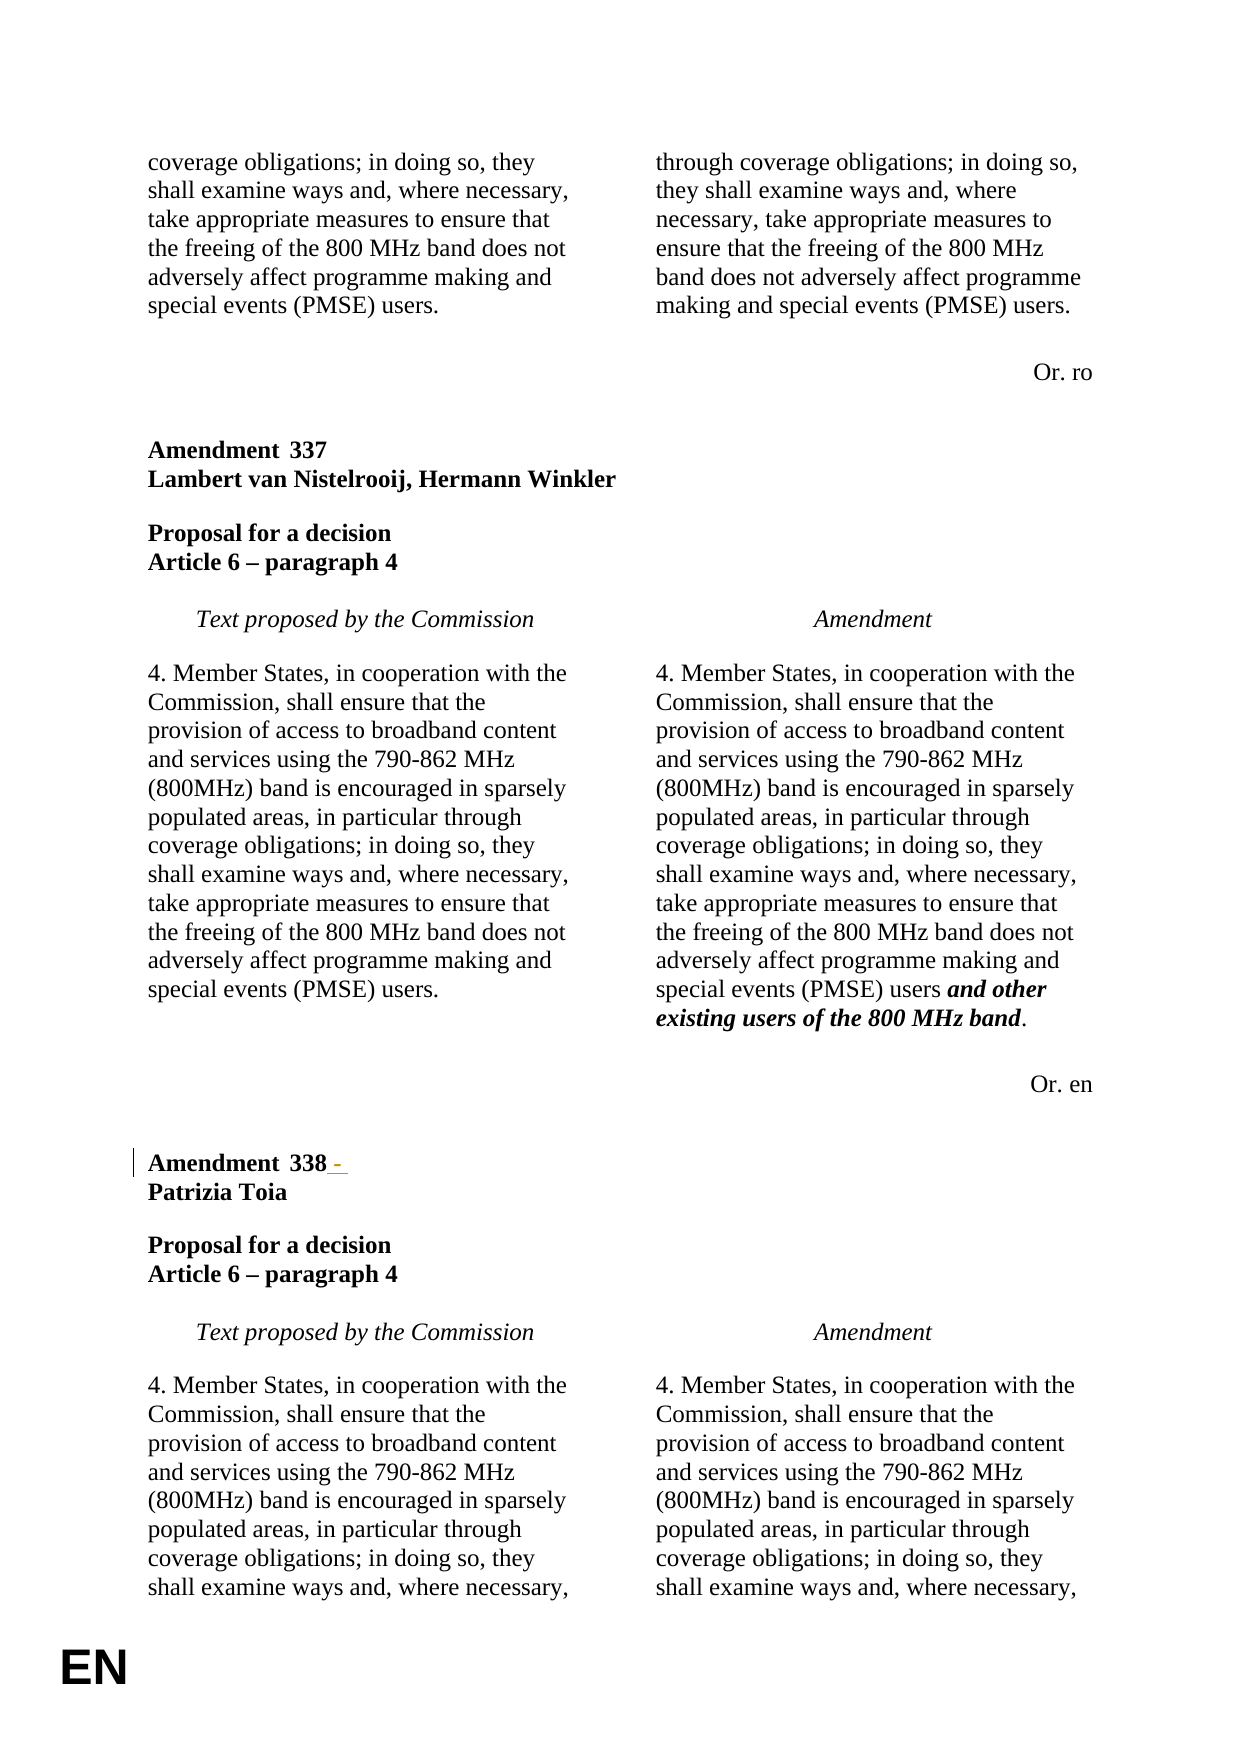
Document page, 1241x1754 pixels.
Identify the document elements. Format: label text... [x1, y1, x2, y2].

table_cell Amendment [620, 1317, 1128, 1371]
text <Article>Article 6 – paragraph 4 </Article> [148, 547, 1093, 576]
text Or. <Original>{EN}en</Original> [148, 1069, 1093, 1098]
text <Members>Lambert van Nistelrooij, Hermann Winkler</Members> [148, 464, 1093, 493]
table_cell Text proposed by the Commission [112, 1317, 620, 1371]
table_cell Amendment [620, 604, 1128, 658]
text <Amend>Amendment <NumAm>337</NumAm> [148, 436, 1093, 464]
table_cell coverage obligations; in doing so, they shall examine ways and, where necessary, take appropriate measures to ensure that the freeing of the 800 MHz band does not adversely affect programme making and special events (PMSE) users. [112, 147, 620, 332]
table_header [112, 1288, 1128, 1317]
table_cell through coverage obligations; in doing so, they shall examine ways and, where necessary, take appropriate measures to ensure that the freeing of the 800 MHz band does not adversely affect programme making and special events (PMSE) users. [620, 147, 1128, 332]
table_cell Text proposed by the Commission [112, 604, 620, 658]
table_cell 4. Member States, in cooperation with the Commission, shall ensure that the provision of access to broadband content and services using the 790-862 MHz (800MHz) band is encouraged in sparsely populated areas, in particular through coverage obligations; in doing so, they shall examine ways and, where necessary, [112, 1371, 620, 1601]
text <Members>Patrizia Toia</Members> [148, 1177, 1093, 1206]
table_cell 4. Member States, in cooperation with the Commission, shall ensure that the provision of access to broadband content and services using the 790-862 MHz (800MHz) band is encouraged in sparsely populated areas, in particular through coverage obligations; in doing so, they shall examine ways and, where necessary, [620, 1371, 1128, 1601]
table_cell 4. Member States, in cooperation with the Commission, shall ensure that the provision of access to broadband content and services using the 790-862 MHz (800MHz) band is encouraged in sparsely populated areas, in particular through coverage obligations; in doing so, they shall examine ways and, where necessary, take appropriate measures to ensure that the freeing of the 800 MHz band does not adversely affect programme making and special events (PMSE) users. [112, 658, 620, 1044]
text <Amend>Amendment <NumAm>338 - </NumAm> [148, 1148, 1093, 1177]
text <DocAmend>Proposal for a decision</DocAmend> [148, 1231, 1093, 1259]
text Or. <Original>{RO}ro</Original> [148, 357, 1093, 386]
table_cell 4. Member States, in cooperation with the Commission, shall ensure that the provision of access to broadband content and services using the 790-862 MHz (800MHz) band is encouraged in sparsely populated areas, in particular through coverage obligations; in doing so, they shall examine ways and, where necessary, take appropriate measures to ensure that the freeing of the 800 MHz band does not adversely affect programme making and special events (PMSE) users and other existing users of the 800 MHz band. [620, 658, 1128, 1044]
text <DocAmend>Proposal for a decision</DocAmend> [148, 518, 1093, 547]
table_header [112, 576, 1128, 604]
text <Article>Article 6 – paragraph 4 </Article> [148, 1259, 1093, 1288]
